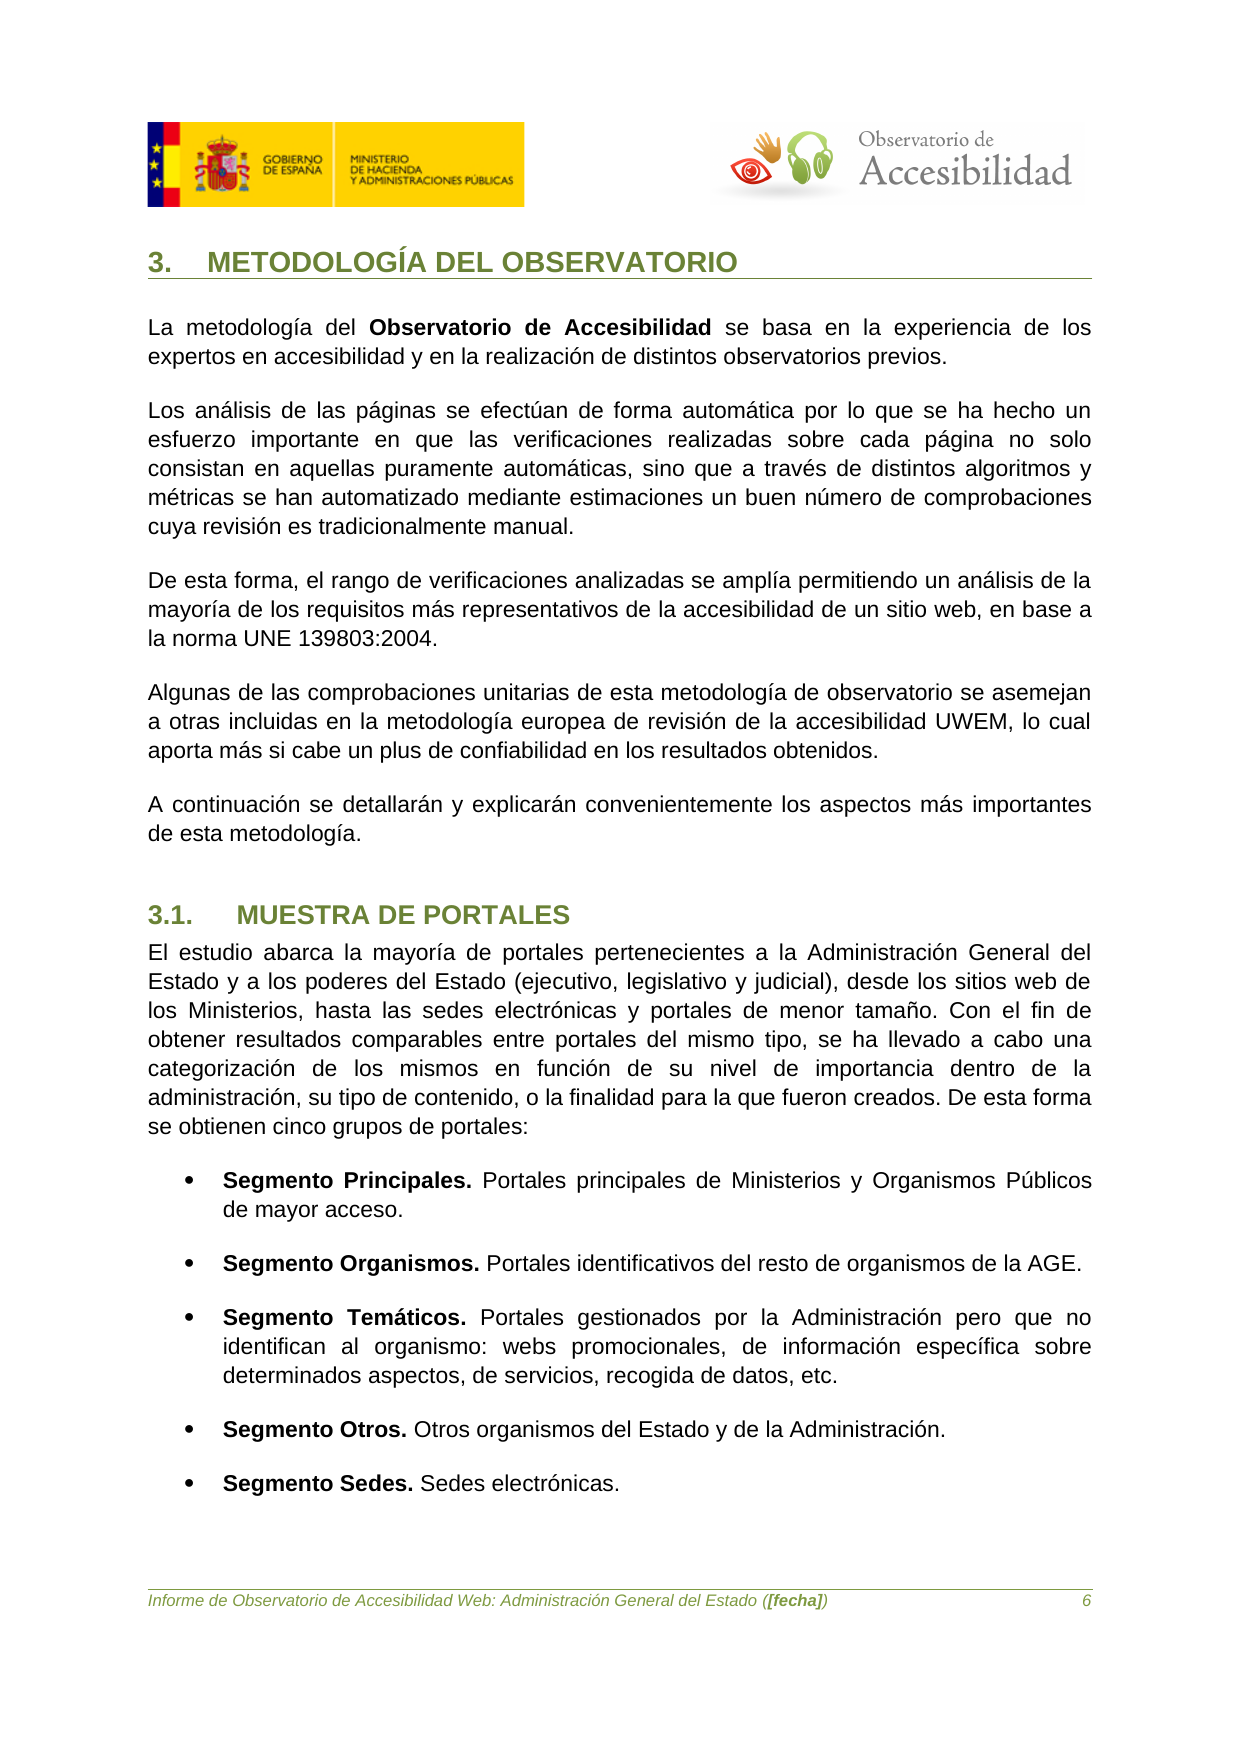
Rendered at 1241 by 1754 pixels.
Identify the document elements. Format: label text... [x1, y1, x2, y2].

list Segmento Otros. Otros organismos del Estado y de la Administración. [185, 1416, 1092, 1442]
picture [710, 122, 1086, 205]
list Muestra de Portales [148, 899, 1092, 930]
text A continuación se detallarán y explicarán convenientemente los aspectos más importantes de esta metodología. [148, 791, 1092, 846]
text El estudio abarca la mayoría de portales pertenecientes a la Administración General del Estado y a los poderes del Estado (ejecutivo, legislativo y judicial), desde los sitios web de los Ministerios, hasta las sedes electrónicas y portales de menor tamaño. Con el fin de obtener resultados comparables entre portales del mismo tipo, se ha llevado a cabo una categorización de los mismos en función de su nivel de importancia dentro de la administración, su tipo de contenido, o la finalidad para la que fueron creados. De esta forma se obtienen cinco grupos de portales: [148, 939, 1092, 1139]
list Segmento Temáticos. Portales gestionados por la Administración pero que no identifican al organismo: webs promocionales, de información específica sobre determinados aspectos, de servicios, recogida de datos, etc. [185, 1304, 1092, 1388]
list Segmento Sedes. Sedes electrónicas. [185, 1470, 1092, 1496]
text De esta forma, el rango de verificaciones analizadas se amplía permitiendo un análisis de la mayoría de los requisitos más representativos de la accesibilidad de un sitio web, en base a la norma UNE 139803:2004. [148, 567, 1092, 651]
text Algunas de las comprobaciones unitarias de esta metodología de observatorio se asemejan a otras incluidas en la metodología europea de revisión de la accesibilidad UWEM, lo cual aporta más si cabe un plus de confiabilidad en los resultados obtenidos. [148, 679, 1092, 763]
list Metodología del Observatorio [148, 245, 1092, 278]
list Segmento Principales. Portales principales de Ministerios y Organismos Públicos de mayor acceso. [185, 1167, 1092, 1222]
text La metodología del Observatorio de Accesibilidad se basa en la experiencia de los expertos en accesibilidad y en la realización de distintos observatorios previos. [148, 314, 1092, 369]
picture [147, 122, 525, 207]
text Los análisis de las páginas se efectúan de forma automática por lo que se ha hecho un esfuerzo importante en que las verificaciones realizadas sobre cada página no solo consistan en aquellas puramente automáticas, sino que a través de distintos algoritmos y métricas se han automatizado mediante estimaciones un buen número de comprobaciones cuya revisión es tradicionalmente manual. [148, 397, 1092, 539]
list Segmento Organismos. Portales identificativos del resto de organismos de la AGE. [185, 1250, 1092, 1276]
